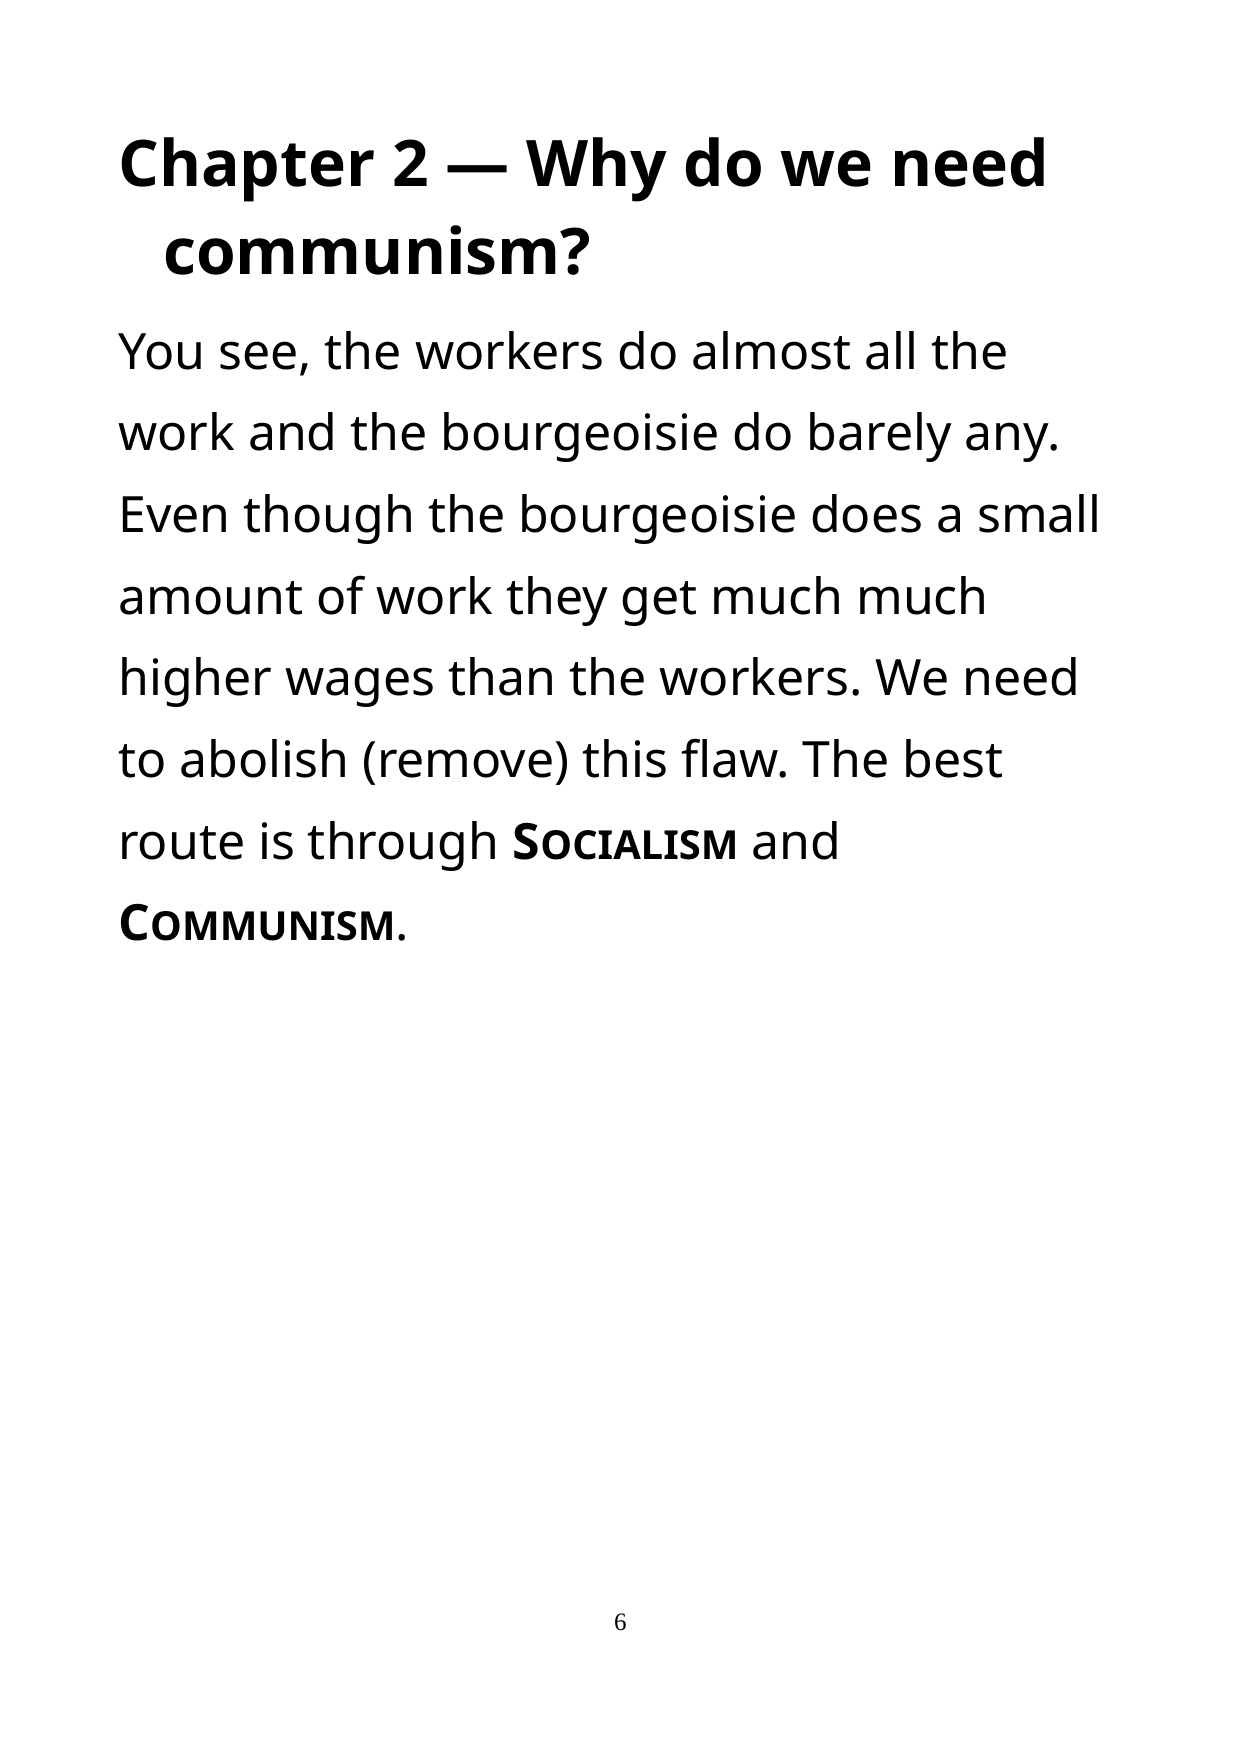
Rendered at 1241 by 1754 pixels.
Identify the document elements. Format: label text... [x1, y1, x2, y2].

text You see, the workers do almost all the work and the bourgeoisie do barely any. Even though the bourgeoisie does a small amount of work they get much much higher wages than the workers. We need to abolish (remove) this flaw. The best route is through Socialism and Communism. [118, 316, 1122, 955]
subtitle Chapter 2 — Why do we need communism? [118, 118, 1122, 293]
